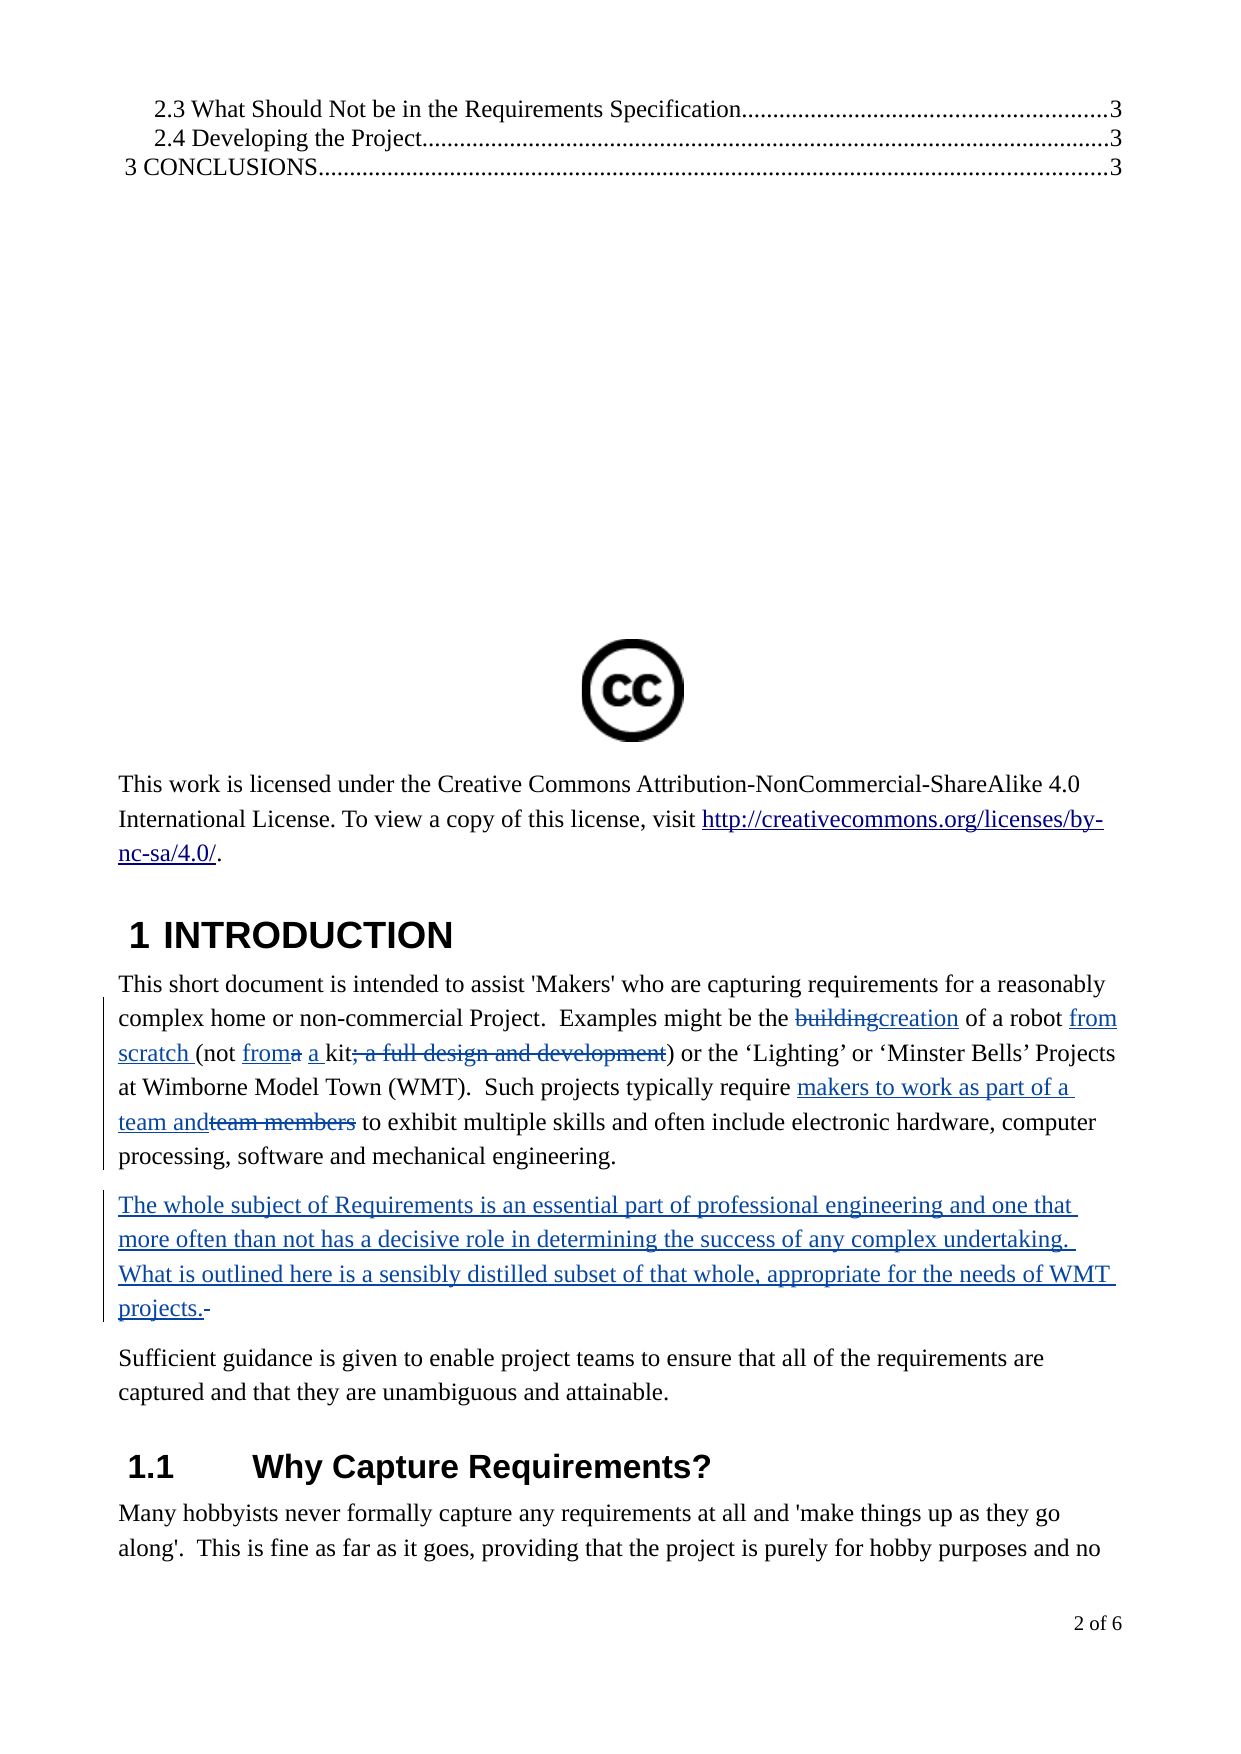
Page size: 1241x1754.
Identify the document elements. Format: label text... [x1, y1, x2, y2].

picture [581, 639, 684, 742]
subtitle INTRODUCTION [118, 912, 1122, 956]
text This short document is intended to assist 'Makers' who are capturing requirements for a reasonably complex home or non-commercial Project. Examples might be the creation of a robot from scratch (not from a kit) or the ‘Lighting’ or ‘Minster Bells’ Projects at Wimborne Model Town (WMT). Such projects typically require makers to work as part of a team and to exhibit multiple skills and often include electronic hardware, computer processing, software and mechanical engineering. [118, 969, 1122, 1170]
text 2.4 Developing the Project 3 [148, 123, 1122, 152]
text Many hobbyists never formally capture any requirements at all and 'make things up as they go along'. This is fine as far as it goes, providing that the project is purely for hobby purposes and no third-party individuals or organisations are depending on the outcome. Where third-parties are involved they will always have 'Expectations' and these expectations may not actually be the same as the maker's, or obvious to them [118, 1498, 1122, 1561]
subtitle Why Capture Requirements? [118, 1447, 1122, 1486]
text This work is licensed under the Creative Commons Attribution-NonCommercial-ShareAlike 4.0 International License. To view a copy of this license, visit http://creativecommons.org/licenses/by-nc-sa/4.0/. [118, 769, 1122, 867]
text The whole subject of Requirements is an essential part of professional engineering and one that more often than not has a decisive role in determining the success of any complex undertaking. What is outlined here is a sensibly distilled subset of that whole, appropriate for the needs of WMT projects. [118, 1190, 1122, 1322]
text Sufficient guidance is given to enable project teams to ensure that all of the requirements are captured and that they are unambiguous and attainable. [118, 1343, 1122, 1406]
text 2.3 What Should Not be in the Requirements Specification 3 [148, 94, 1122, 123]
text 3 CONCLUSIONS 3 [118, 152, 1122, 181]
